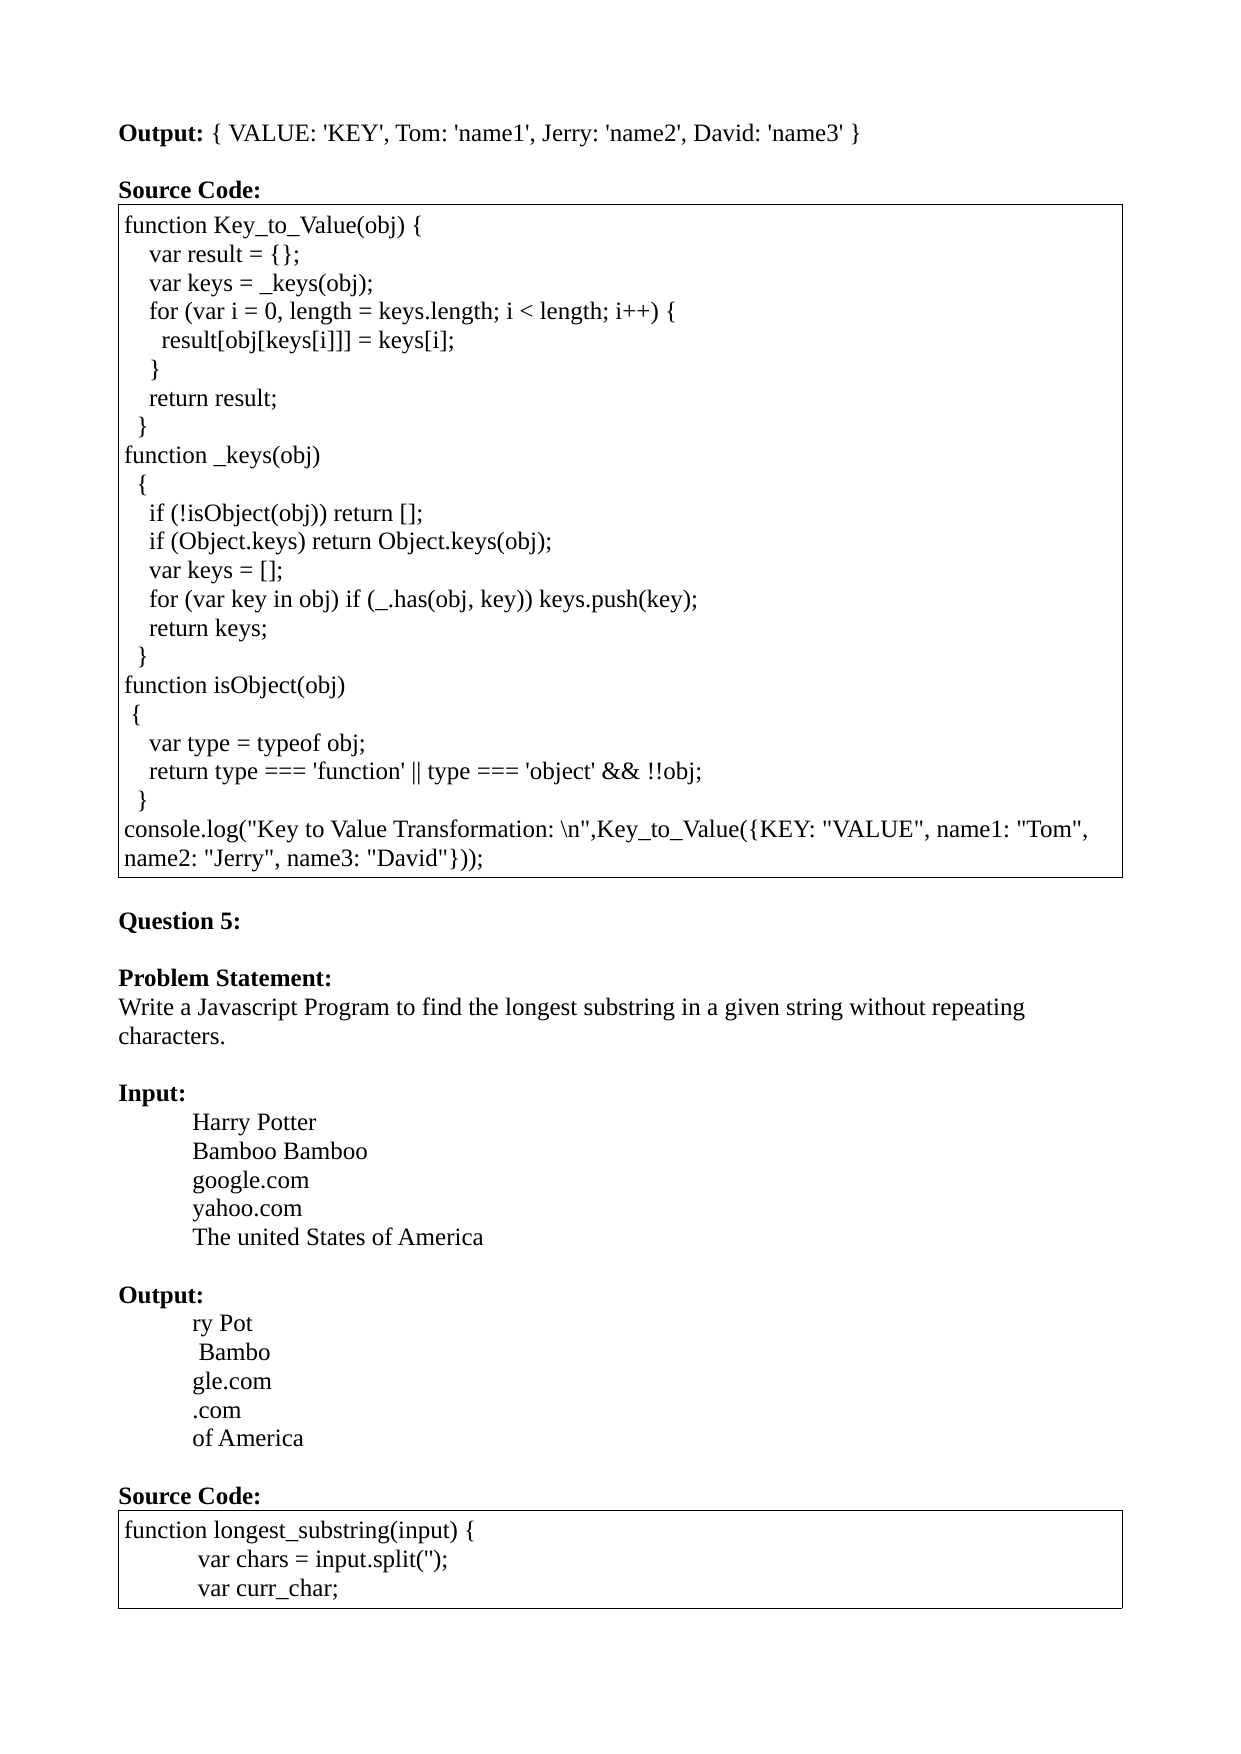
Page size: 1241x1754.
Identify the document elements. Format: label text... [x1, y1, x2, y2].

text google.com [118, 1165, 1122, 1193]
table_header function Key_to_Value(obj) { var result = {}; var keys = _keys(obj); for (var i = 0, length = keys.length; i < length; i++) { result[obj[keys[i]]] = keys[i]; } return result; } function _keys(obj) { if (!isObject(obj)) return []; if (Object.keys) return Object.keys(obj); var keys = []; for (var key in obj) if (_.has(obj, key)) keys.push(key); return keys; } function isObject(obj) { var type = typeof obj; return type === 'function' || type === 'object' && !!obj; } console.log("Key to Value Transformation: \n",Key_to_Value({KEY: "VALUE", name1: "Tom", name2: "Jerry", name3: "David"})); [119, 205, 1122, 877]
text Source Code: [118, 176, 1122, 204]
text Output: [118, 1280, 1122, 1308]
table_header function longest_substring(input) { var chars = input.split(''); var curr_char; [119, 1511, 1122, 1608]
text Bamboo Bamboo [118, 1136, 1122, 1165]
text gle.com [118, 1366, 1122, 1395]
text of America [118, 1423, 1122, 1452]
text Write a Javascript Program to find the longest substring in a given string without repeating characters. [118, 992, 1122, 1050]
text Output: { VALUE: 'KEY', Tom: 'name1', Jerry: 'name2', David: 'name3' } [118, 118, 1122, 147]
text ry Pot [118, 1308, 1122, 1337]
text Problem Statement: [118, 963, 1122, 992]
text .com [118, 1395, 1122, 1423]
text Harry Potter [118, 1107, 1122, 1136]
text Source Code: [118, 1481, 1122, 1510]
text yahoo.com [118, 1193, 1122, 1222]
text Bambo [118, 1337, 1122, 1366]
text The united States of America [118, 1222, 1122, 1251]
text Input: [118, 1078, 1122, 1107]
text Question 5: [118, 906, 1122, 935]
